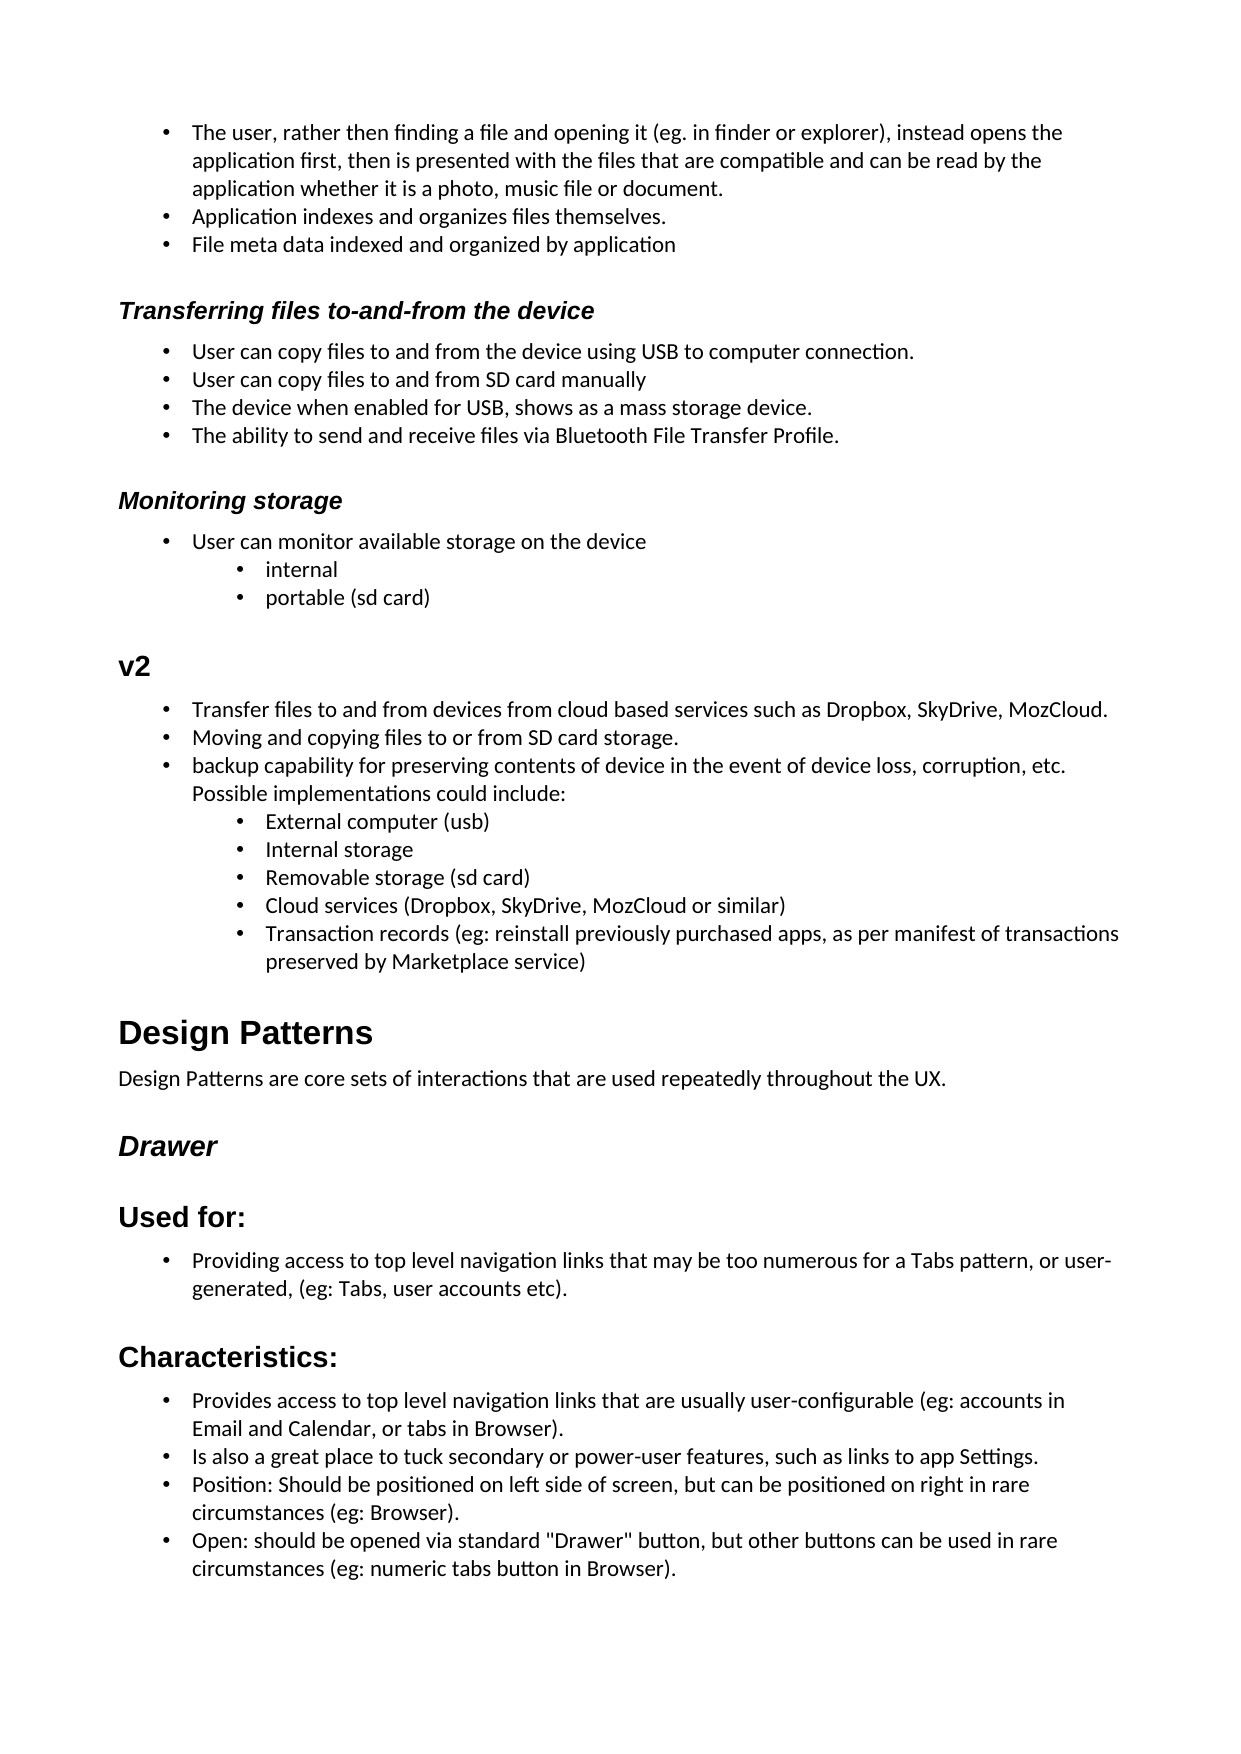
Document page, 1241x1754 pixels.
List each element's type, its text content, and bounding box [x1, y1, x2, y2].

list File meta data indexed and organized by application [162, 230, 1122, 258]
list User can monitor available storage on the device [162, 527, 1122, 555]
subtitle Characteristics: [118, 1340, 1122, 1373]
list Provides access to top level navigation links that are usually user-configurable (eg: accounts in Email and Calendar, or tabs in Browser). [162, 1386, 1122, 1442]
list Position: Should be positioned on left side of screen, but can be positioned on right in rare circumstances (eg: Browser). [162, 1470, 1122, 1526]
list internal [236, 555, 1122, 583]
list Transfer files to and from devices from cloud based services such as Dropbox, SkyDrive, MozCloud. [162, 695, 1122, 723]
list The ability to send and receive files via Bluetooth File Transfer Profile. [162, 421, 1122, 449]
subtitle Design Patterns [118, 1013, 1122, 1051]
list backup capability for preserving contents of device in the event of device loss, corruption, etc. Possible implementations could include: [162, 751, 1122, 807]
list Open: should be opened via standard "Drawer" button, but other buttons can be used in rare circumstances (eg: numeric tabs button in Browser). [162, 1526, 1122, 1582]
list User can copy files to and from SD card manually [162, 365, 1122, 393]
text Design Patterns are core sets of interactions that are used repeatedly throughout the UX. [118, 1064, 1122, 1092]
subtitle v2 [43, 649, 1122, 682]
list Providing access to top level navigation links that may be too numerous for a Tabs pattern, or user-generated, (eg: Tabs, user accounts etc). [162, 1246, 1122, 1302]
list Application indexes and organizes files themselves. [162, 202, 1122, 230]
subtitle Used for: [118, 1200, 1122, 1234]
subtitle Drawer [118, 1129, 1122, 1163]
subtitle Transferring files to-and-from the device [118, 296, 1122, 324]
list Removable storage (sd card) [236, 863, 1122, 891]
list Transaction records (eg: reinstall previously purchased apps, as per manifest of transactions preserved by Marketplace service) [236, 919, 1122, 975]
list portable (sd card) [236, 583, 1122, 611]
subtitle Monitoring storage [28, 486, 1122, 515]
list Cloud services (Dropbox, SkyDrive, MozCloud or similar) [236, 891, 1122, 919]
list Moving and copying files to or from SD card storage. [162, 723, 1122, 751]
list Internal storage [236, 835, 1122, 863]
list The device when enabled for USB, shows as a mass storage device. [162, 393, 1122, 421]
list User can copy files to and from the device using USB to computer connection. [162, 337, 1122, 365]
list The user, rather then finding a file and opening it (eg. in finder or explorer), instead opens the application first, then is presented with the files that are compatible and can be read by the application whether it is a photo, music file or document. [162, 118, 1122, 202]
list External computer (usb) [236, 807, 1122, 835]
list Is also a great place to tuck secondary or power-user features, such as links to app Settings. [162, 1442, 1122, 1470]
